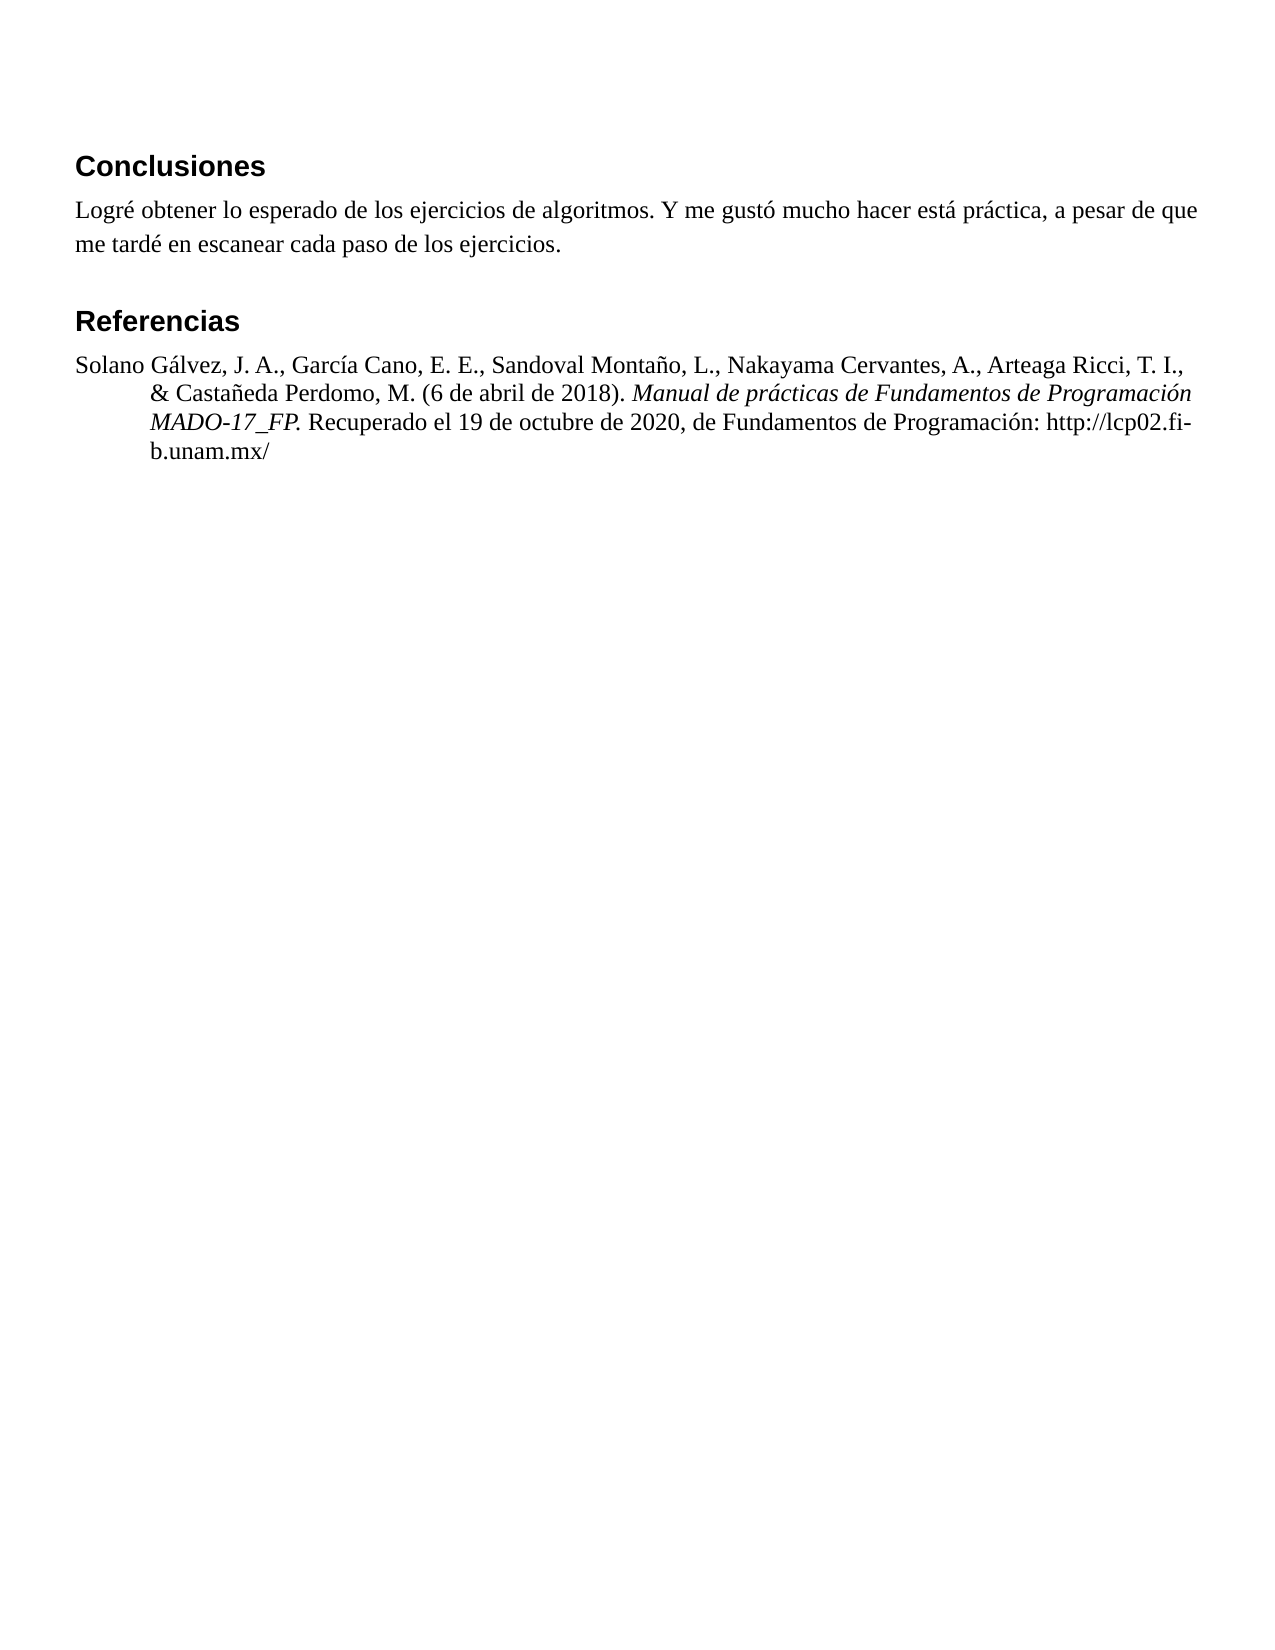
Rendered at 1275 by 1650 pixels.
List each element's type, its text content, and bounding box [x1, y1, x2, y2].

subtitle Referencias [75, 304, 1200, 337]
subtitle Conclusiones [75, 149, 1200, 183]
text Logré obtener lo esperado de los ejercicios de algoritmos. Y me gustó mucho hacer está práctica, a pesar de que me tardé en escanear cada paso de los ejercicios. [75, 195, 1200, 258]
text Solano Gálvez, J. A., García Cano, E. E., Sandoval Montaño, L., Nakayama Cervantes, A., Arteaga Ricci, T. I., & Castañeda Perdomo, M. (6 de abril de 2018). Manual de prácticas de Fundamentos de Programación MADO-17_FP. Recuperado el 19 de octubre de 2020, de Fundamentos de Programación: http://lcp02.fi-b.unam.mx/ [75, 350, 1200, 465]
